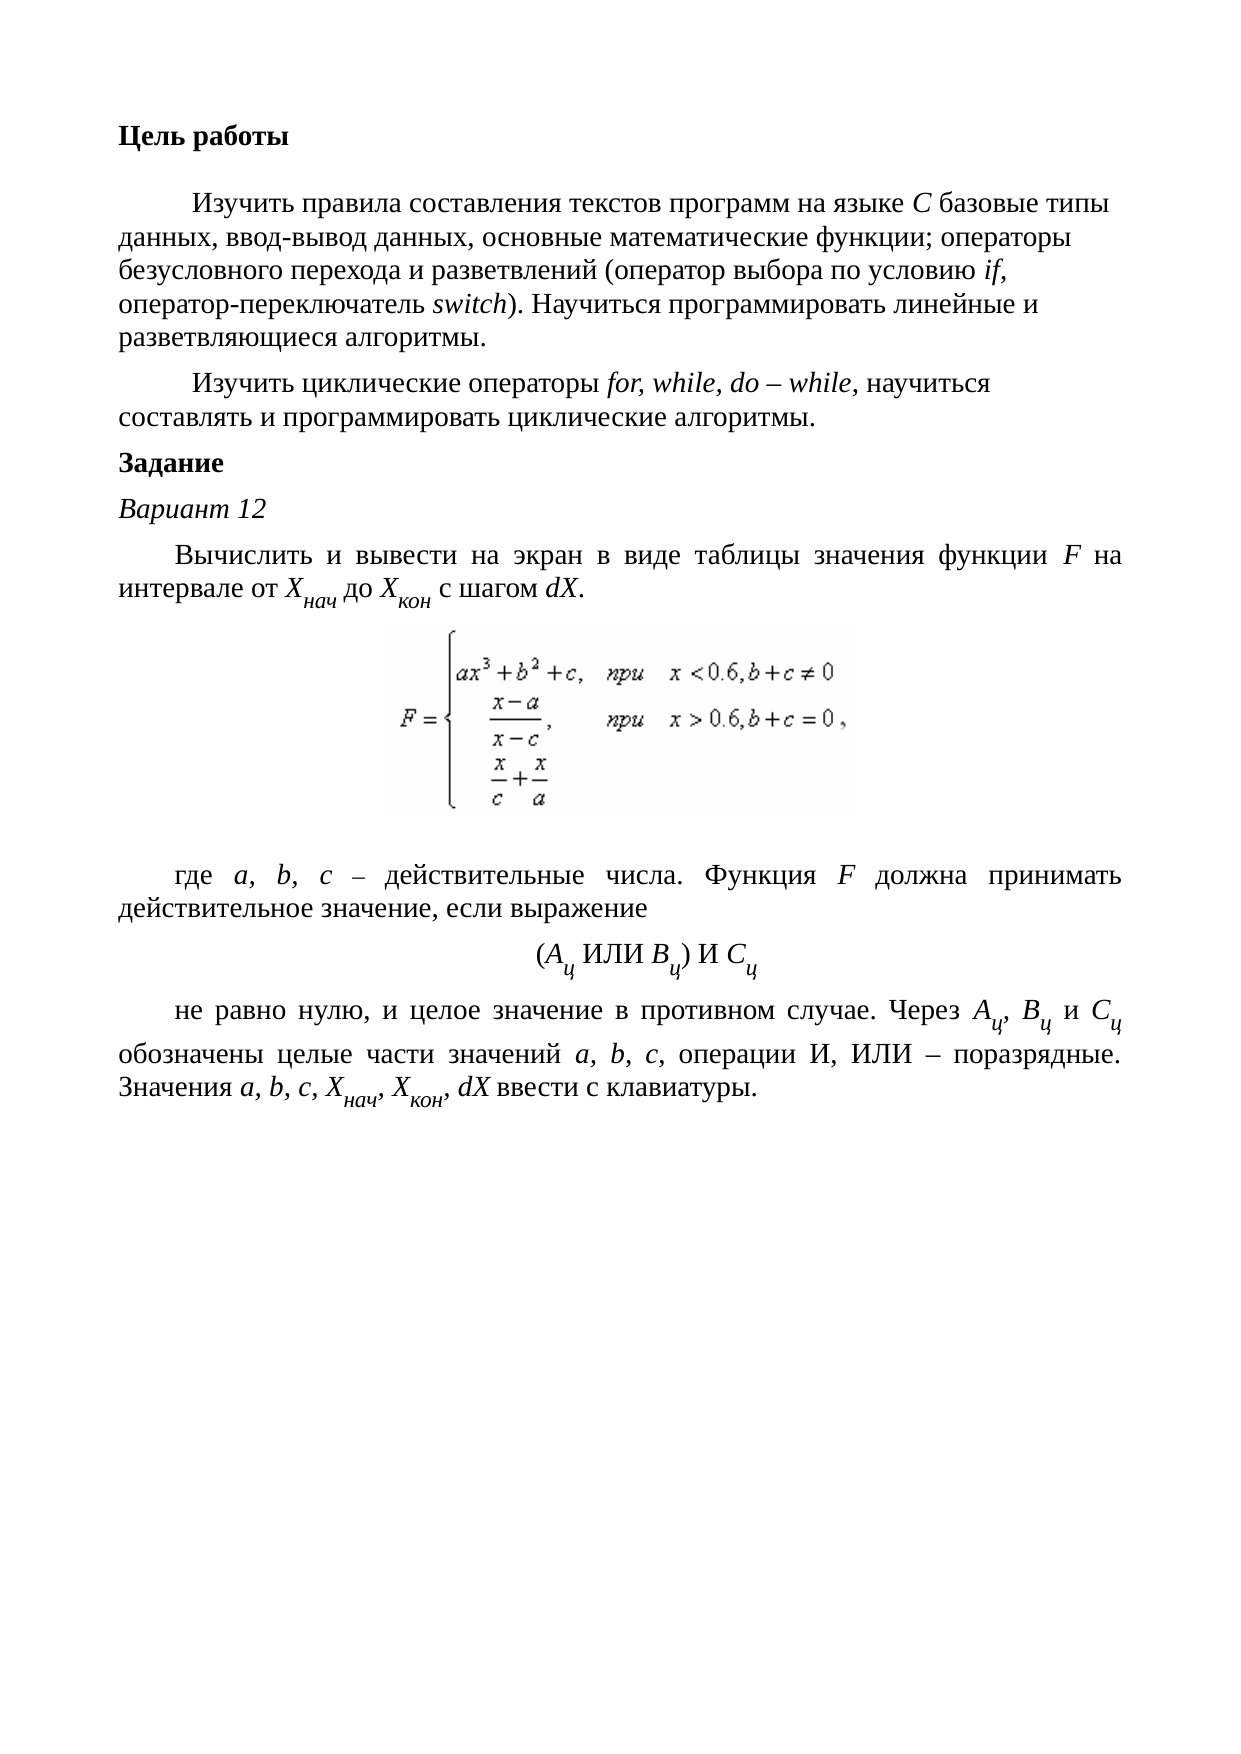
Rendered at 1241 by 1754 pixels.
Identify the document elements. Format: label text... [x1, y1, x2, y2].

text (Ац ИЛИ Вц) И Сц [118, 937, 1122, 980]
text где а, b, c – действительные числа. Функция F должна принимать действительное значение, если выражение [118, 857, 1122, 924]
text Изучить циклические операторы for, while, do – while, научиться составлять и программировать циклические алгоритмы. [118, 365, 1122, 432]
text не равно нулю, и целое значение в противном случае. Через Ац, Вц и Сц обозначены целые части значений a, b, c, операции И, ИЛИ – поразрядные. Значения a, b, c, Хнач, Хкон, dX ввести с клавиатуры. [118, 992, 1122, 1113]
text Вариант 12 [118, 491, 1122, 524]
text Задание [118, 445, 1122, 478]
text Цель работы [118, 118, 1122, 152]
text Вычислить и вывести на экран в виде таблицы значения функции F на интервале от Xнач до Хкон с шагом dX. [118, 537, 1122, 614]
text Изучить правила составления текстов программ на языке С базовые типы данных, ввод-вывод данных, основные математические функции; операторы безусловного перехода и разветвлений (оператор выбора по условию if, оператор-переключатель switch). Научиться программировать линейные и разветвляющиеся алгоритмы. [118, 185, 1122, 353]
